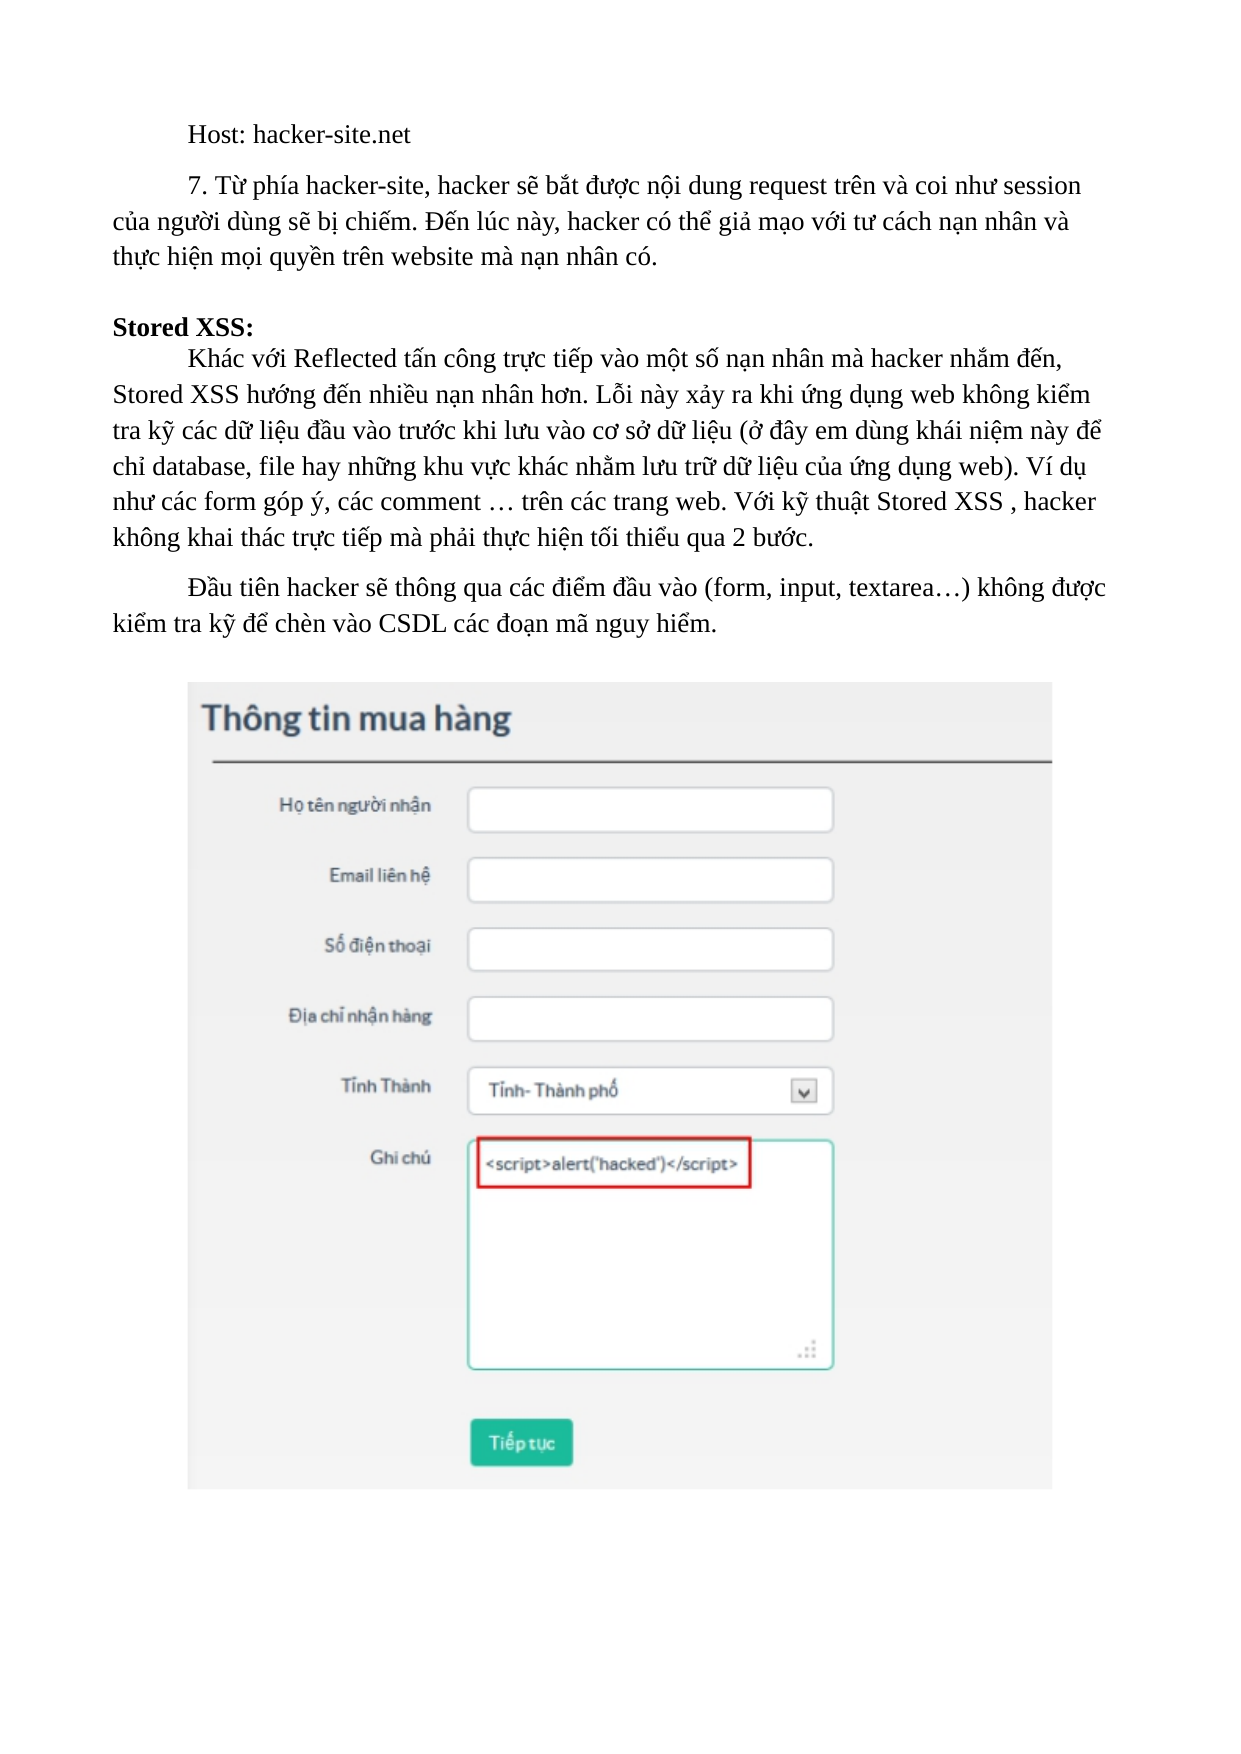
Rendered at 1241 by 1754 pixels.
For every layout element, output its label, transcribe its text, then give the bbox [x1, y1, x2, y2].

text Host: hacker-site.net [112, 118, 1122, 150]
subtitle Stored XSS: [112, 311, 1122, 343]
text Đầu tiên hacker sẽ thông qua các điểm đầu vào (form, input, textarea…) không được kiểm tra kỹ để chèn vào CSDL các đoạn mã nguy hiểm. [112, 572, 1122, 638]
text Khác với Reflected tấn công trực tiếp vào một số nạn nhân mà hacker nhắm đến, Stored XSS hướng đến nhiều nạn nhân hơn. Lỗi này xảy ra khi ứng dụng web không kiểm tra kỹ các dữ liệu đầu vào trước khi lưu vào cơ sở dữ liệu (ở đây em dùng khái niệm này để chỉ database, file hay những khu vực khác nhằm lưu trữ dữ liệu của ứng dụng web). Ví dụ như các form góp ý, các comment … trên các trang web. Với kỹ thuật Stored XSS , hacker không khai thác trực tiếp mà phải thực hiện tối thiểu qua 2 bước. [112, 343, 1122, 552]
text 7. Từ phía hacker-site, hacker sẽ bắt được nội dung request trên và coi như session của người dùng sẽ bị chiếm. Đến lúc này, hacker có thể giả mạo với tư cách nạn nhân và thực hiện mọi quyền trên website mà nạn nhân có. [112, 169, 1122, 271]
